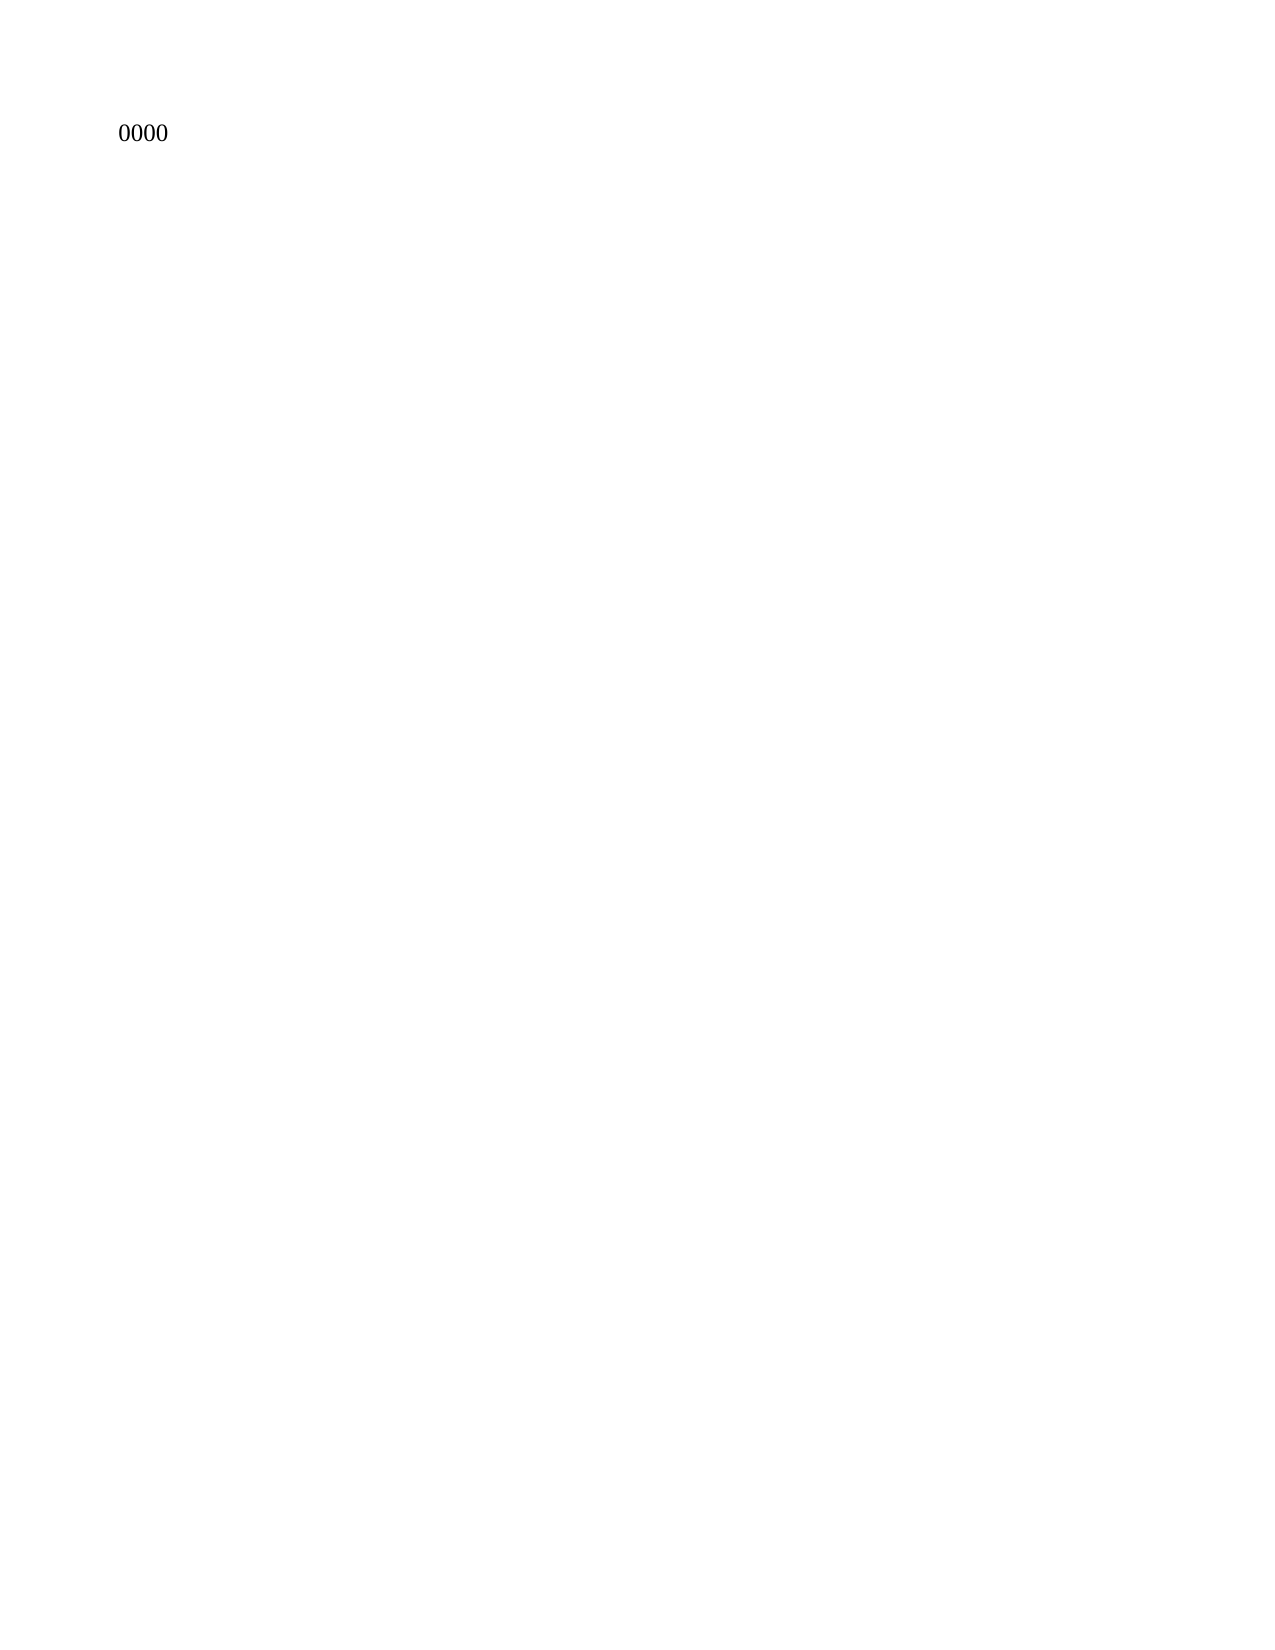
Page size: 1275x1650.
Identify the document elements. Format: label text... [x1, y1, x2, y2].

text 0000 [118, 118, 1157, 147]
